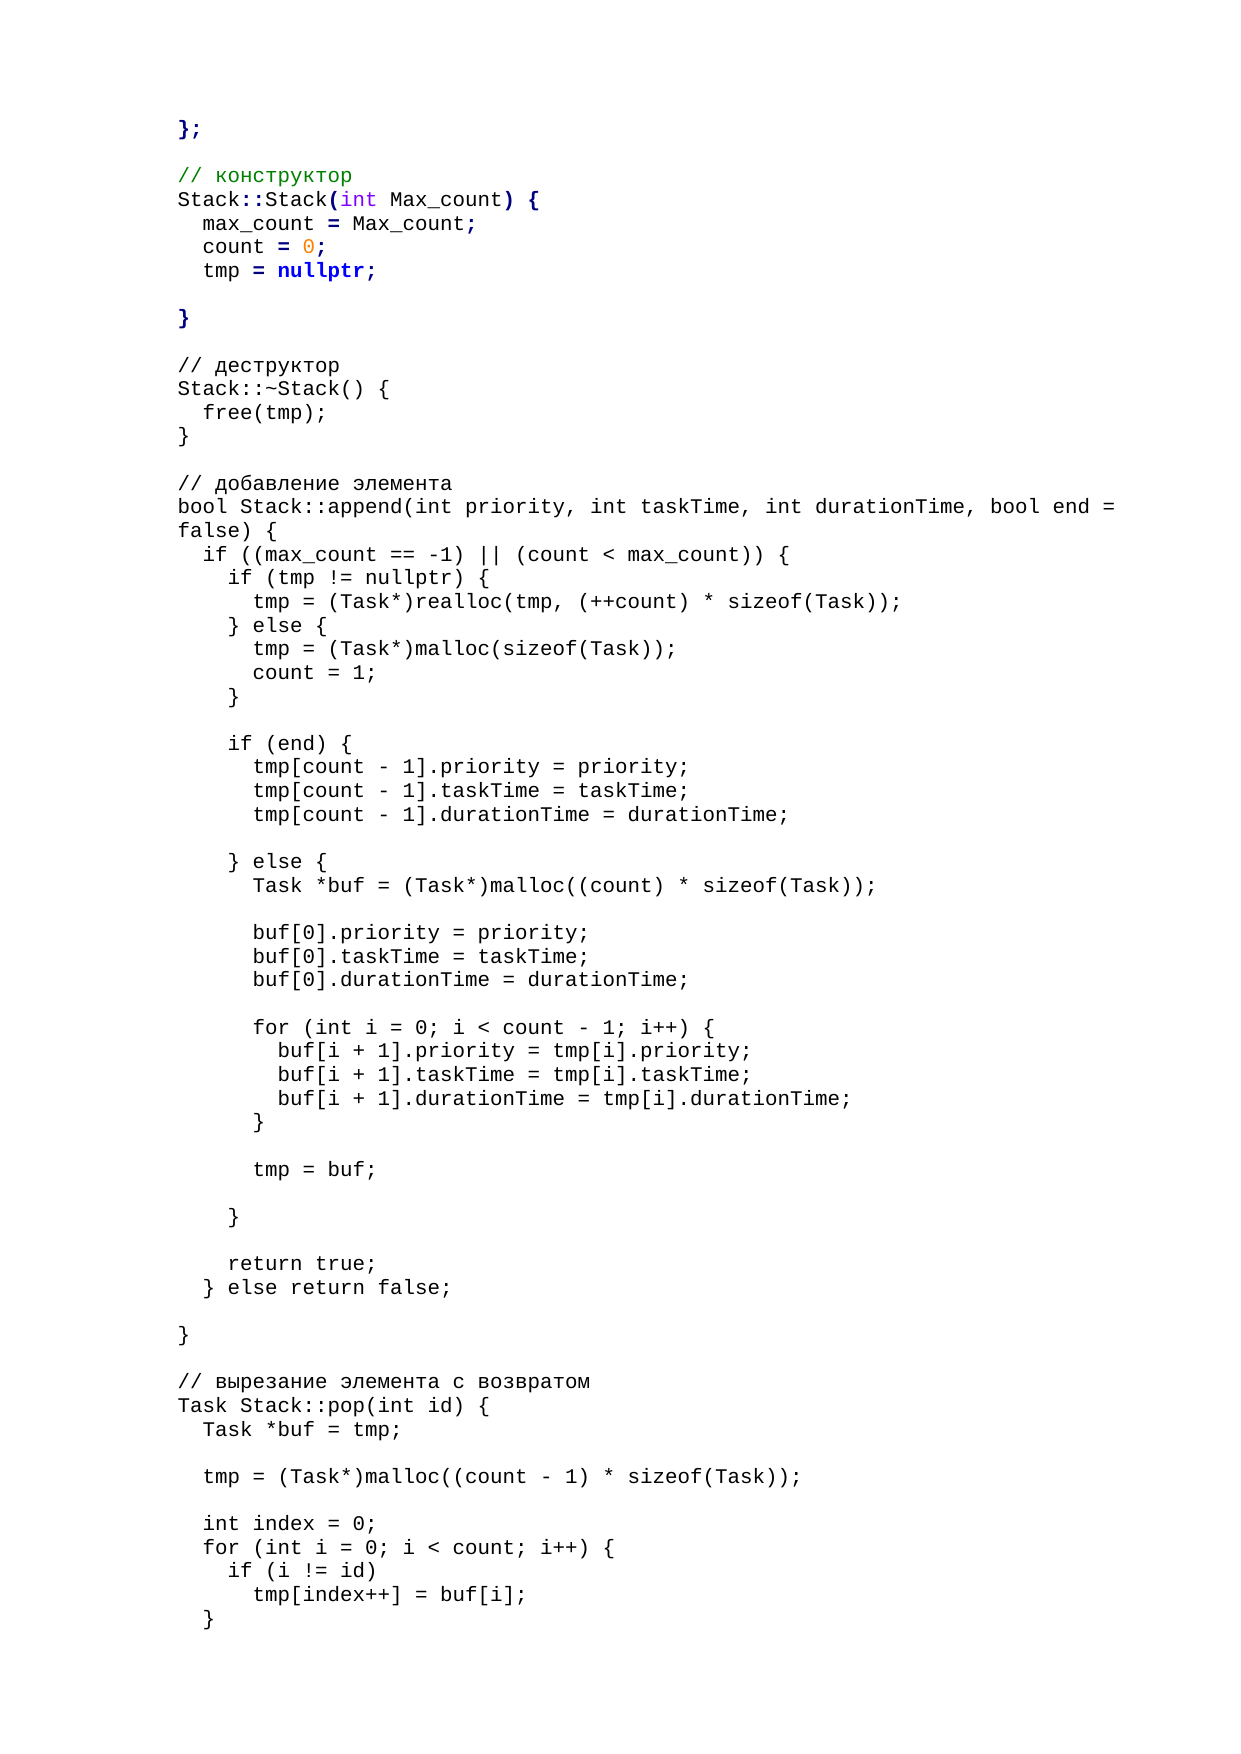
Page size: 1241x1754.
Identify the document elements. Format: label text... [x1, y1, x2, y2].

text if (i != id) [177, 1561, 1152, 1584]
text tmp[index++] = buf[i]; [177, 1584, 1152, 1608]
text Task Stack::pop(int id) { [177, 1395, 1152, 1419]
text tmp = nullptr; [177, 260, 1152, 284]
text if (tmp != nullptr) { [177, 567, 1152, 591]
text Stack::Stack(int Max_count) { [177, 189, 1152, 213]
text } [177, 1608, 1152, 1631]
text tmp = (Task*)realloc(tmp, (++count) * sizeof(Task)); [177, 591, 1152, 615]
text }; [177, 118, 1152, 142]
text } [177, 1324, 1152, 1348]
text tmp[count - 1].priority = priority; [177, 757, 1152, 780]
text bool Stack::append(int priority, int taskTime, int durationTime, bool end = false) { [177, 496, 1152, 544]
text } [177, 686, 1152, 709]
text } [177, 307, 1152, 331]
text buf[i + 1].durationTime = tmp[i].durationTime; [177, 1088, 1152, 1111]
text } [177, 426, 1152, 449]
text buf[0].priority = priority; [177, 922, 1152, 946]
text buf[0].durationTime = durationTime; [177, 969, 1152, 993]
text } [177, 1111, 1152, 1135]
text tmp = (Task*)malloc((count - 1) * sizeof(Task)); [177, 1466, 1152, 1489]
text Task *buf = tmp; [177, 1419, 1152, 1442]
text tmp[count - 1].durationTime = durationTime; [177, 804, 1152, 827]
text } else { [177, 851, 1152, 875]
text if ((max_count == -1) || (count < max_count)) { [177, 544, 1152, 567]
text for (int i = 0; i < count; i++) { [177, 1537, 1152, 1561]
text for (int i = 0; i < count - 1; i++) { [177, 1017, 1152, 1040]
text // вырезание элемента с возвратом [177, 1371, 1152, 1395]
text buf[i + 1].priority = tmp[i].priority; [177, 1040, 1152, 1064]
text return true; [177, 1253, 1152, 1277]
text tmp[count - 1].taskTime = taskTime; [177, 780, 1152, 804]
text buf[i + 1].taskTime = tmp[i].taskTime; [177, 1064, 1152, 1088]
text // добавление элемента [177, 473, 1152, 496]
text } else { [177, 615, 1152, 638]
text free(tmp); [177, 402, 1152, 426]
text } [177, 1206, 1152, 1229]
text int index = 0; [177, 1513, 1152, 1537]
text count = 0; [177, 236, 1152, 260]
text tmp = buf; [177, 1158, 1152, 1182]
text buf[0].taskTime = taskTime; [177, 946, 1152, 969]
text } else return false; [177, 1277, 1152, 1300]
text count = 1; [177, 662, 1152, 686]
text // деструктор [177, 354, 1152, 378]
text max_count = Max_count; [177, 213, 1152, 236]
text // конструктор [177, 165, 1152, 189]
text Stack::~Stack() { [177, 378, 1152, 402]
text tmp = (Task*)malloc(sizeof(Task)); [177, 638, 1152, 662]
text if (end) { [177, 733, 1152, 757]
text Task *buf = (Task*)malloc((count) * sizeof(Task)); [177, 875, 1152, 898]
